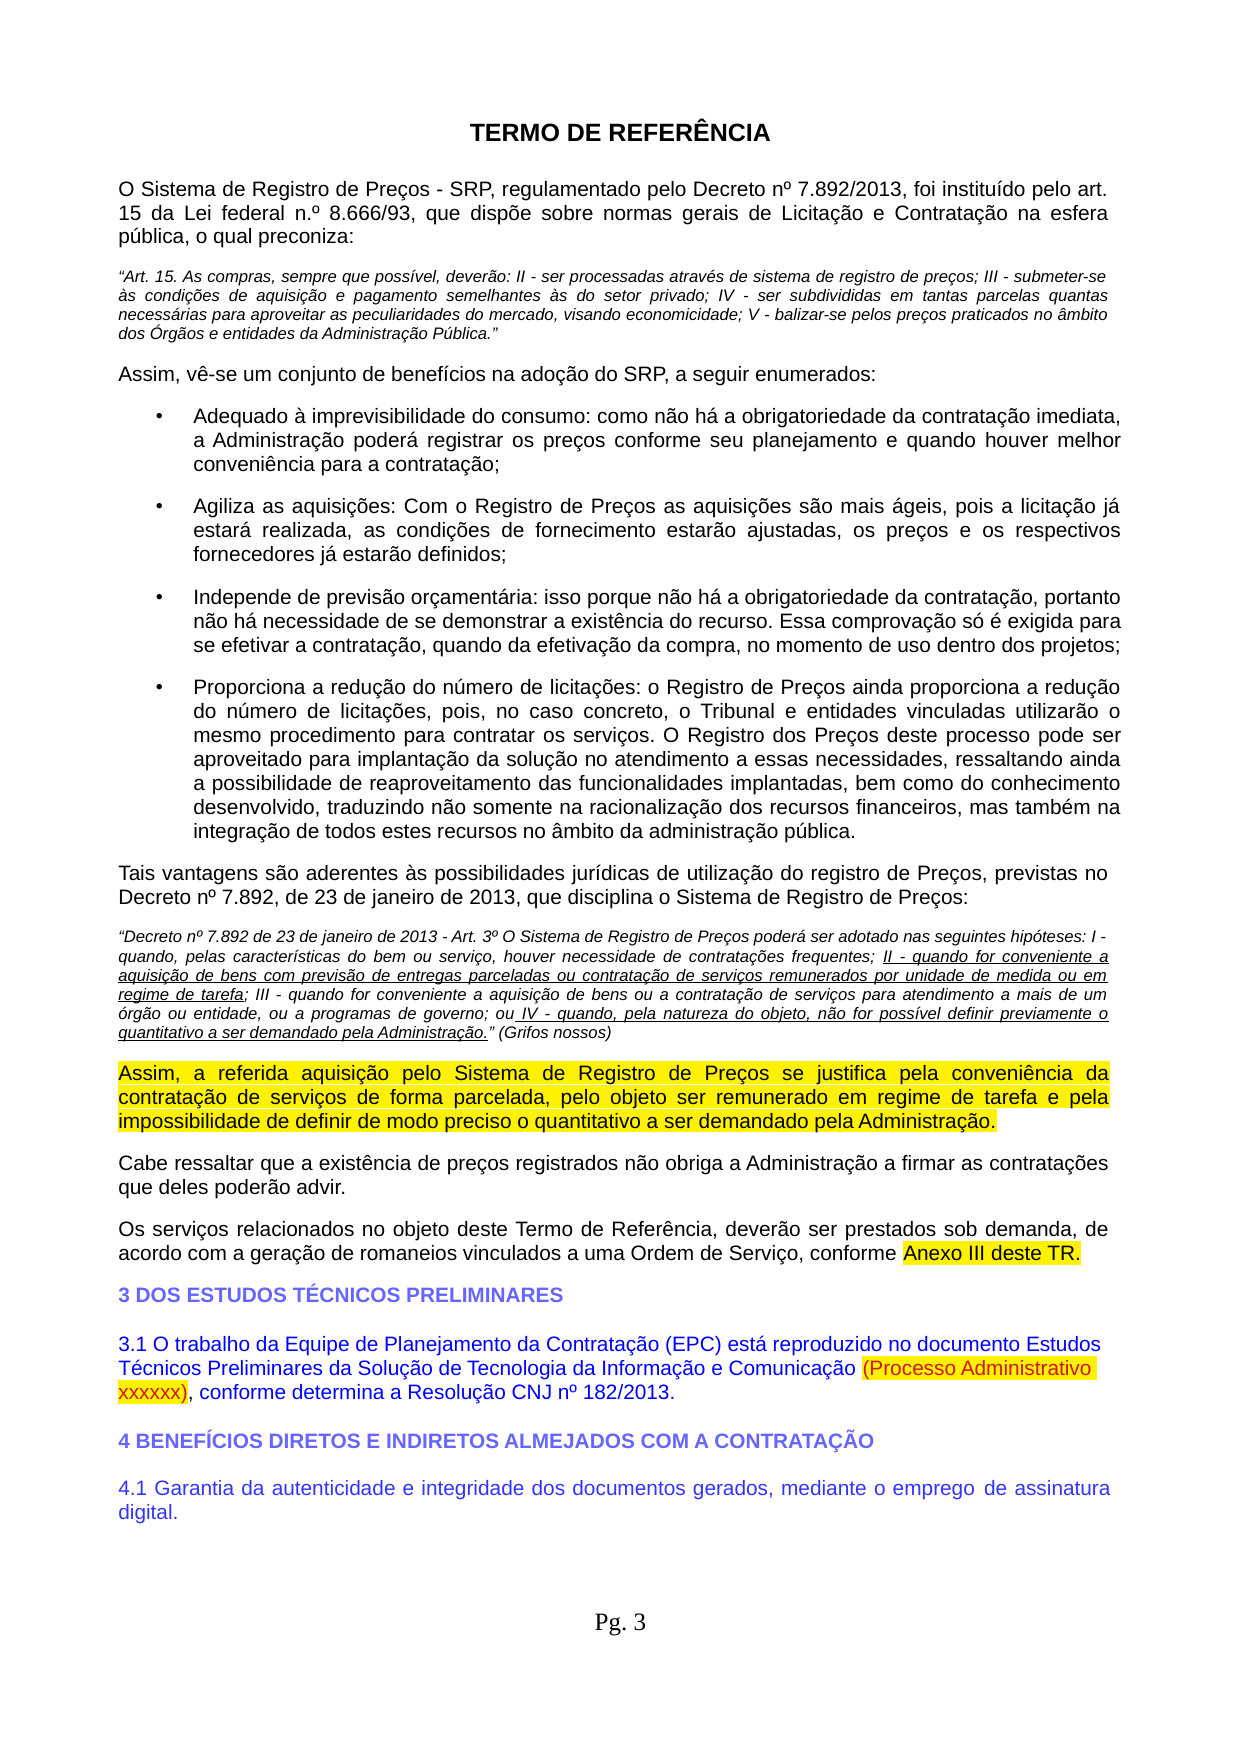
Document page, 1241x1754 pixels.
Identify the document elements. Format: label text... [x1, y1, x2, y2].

list Adequado à imprevisibilidade do consumo: como não há a obrigatoriedade da contratação imediata, a Administração poderá registrar os preços conforme seu planejamento e quando houver melhor conveniência para a contratação; [156, 404, 1122, 476]
text “Decreto nº 7.892 de 23 de janeiro de 2013 - Art. 3º O Sistema de Registro de Preços poderá ser adotado nas seguintes hipóteses: I - quando, pelas características do bem ou serviço, houver necessidade de contratações frequentes; II - quando for conveniente a aquisição de bens com previsão de entregas parceladas ou contratação de serviços remunerados por unidade de medida ou em regime de tarefa; III - quando for conveniente a aquisição de bens ou a contratação de serviços para atendimento a mais de um órgão ou entidade, ou a programas de governo; ou IV - quando, pela natureza do objeto, não for possível definir previamente o quantitativo a ser demandado pela Administração.” (Grifos nossos) [118, 927, 1110, 1042]
text Os serviços relacionados no objeto deste Termo de Referência, deverão ser prestados sob demanda, de acordo com a geração de romaneios vinculados a uma Ordem de Serviço, conforme Anexo III deste TR. [118, 1217, 1110, 1265]
text Assim, a referida aquisição pelo Sistema de Registro de Preços se justifica pela conveniência da contratação de serviços de forma parcelada, pelo objeto ser remunerado em regime de tarefa e pela impossibilidade de definir de modo preciso o quantitativo a ser demandado pela Administração. [118, 1061, 1110, 1132]
list Agiliza as aquisições: Com o Registro de Preços as aquisições são mais ágeis, pois a licitação já estará realizada, as condições de fornecimento estarão ajustadas, os preços e os respectivos fornecedores já estarão definidos; [156, 494, 1122, 566]
text 4.1 Garantia da autenticidade e integridade dos documentos gerados, mediante o emprego de assinatura digital. [118, 1476, 1110, 1524]
text Tais vantagens são aderentes às possibilidades jurídicas de utilização do registro de Preços, previstas no Decreto nº 7.892, de 23 de janeiro de 2013, que disciplina o Sistema de Registro de Preços: [118, 861, 1110, 909]
text 4 BENEFÍCIOS DIRETOS E INDIRETOS ALMEJADOS COM A CONTRATAÇÃO [118, 1429, 1110, 1453]
text “Art. 15. As compras, sempre que possível, deverão: II - ser processadas através de sistema de registro de preços; III - submeter-se às condições de aquisição e pagamento semelhantes às do setor privado; IV - ser subdivididas em tantas parcelas quantas necessárias para aproveitar as peculiaridades do mercado, visando economicidade; V - balizar-se pelos preços praticados no âmbito dos Órgãos e entidades da Administração Pública.” [118, 267, 1110, 343]
text Assim, vê-se um conjunto de benefícios na adoção do SRP, a seguir enumerados: [118, 362, 1110, 386]
text Cabe ressaltar que a existência de preços registrados não obriga a Administração a firmar as contratações que deles poderão advir. [118, 1151, 1110, 1199]
text O Sistema de Registro de Preços - SRP, regulamentado pelo Decreto nº 7.892/2013, foi instituído pelo art. 15 da Lei federal n.º 8.666/93, que dispõe sobre normas gerais de Licitação e Contratação na esfera pública, o qual preconiza: [118, 176, 1110, 248]
text 3 DOS ESTUDOS TÉCNICOS PRELIMINARES [118, 1283, 1110, 1307]
list Proporciona a redução do número de licitações: o Registro de Preços ainda proporciona a redução do número de licitações, pois, no caso concreto, o Tribunal e entidades vinculadas utilizarão o mesmo procedimento para contratar os serviços. O Registro dos Preços deste processo pode ser aproveitado para implantação da solução no atendimento a essas necessidades, ressaltando ainda a possibilidade de reaproveitamento das funcionalidades implantadas, bem como do conhecimento desenvolvido, traduzindo não somente na racionalização dos recursos financeiros, mas também na integração de todos estes recursos no âmbito da administração pública. [156, 675, 1122, 843]
text 3.1 O trabalho da Equipe de Planejamento da Contratação (EPC) está reproduzido no documento Estudos Técnicos Preliminares da Solução de Tecnologia da Informação e Comunicação (Processo Administrativo xxxxxx), conforme determina a Resolução CNJ nº 182/2013. [118, 1332, 1122, 1404]
list Independe de previsão orçamentária: isso porque não há a obrigatoriedade da contratação, portanto não há necessidade de se demonstrar a existência do recurso. Essa comprovação só é exigida para se efetivar a contratação, quando da efetivação da compra, no momento de uso dentro dos projetos; [156, 584, 1122, 656]
